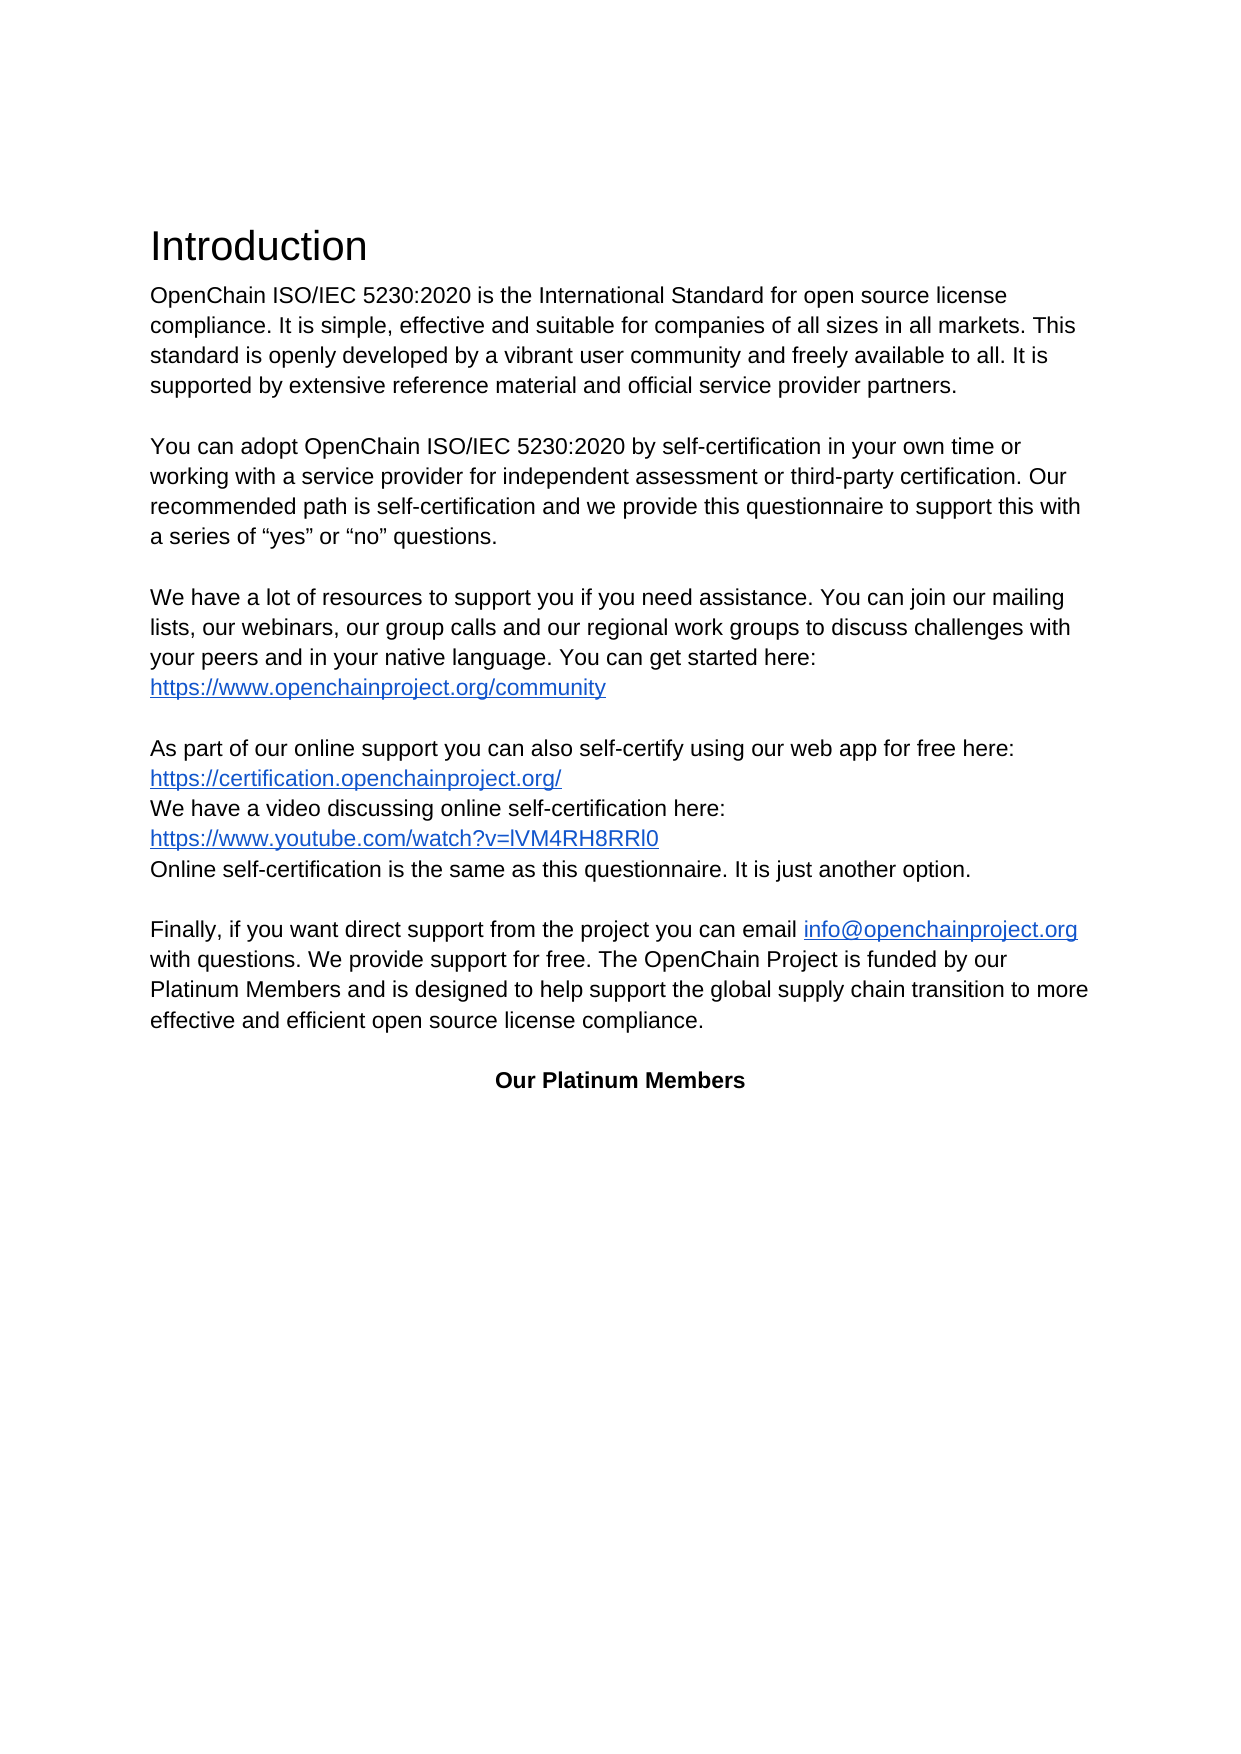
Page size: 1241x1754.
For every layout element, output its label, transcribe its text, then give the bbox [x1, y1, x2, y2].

text We have a video discussing online self-certification here: https://www.youtube.com/watch?v=lVM4RH8RRl0 [150, 795, 1090, 852]
text Our Platinum Members [150, 1067, 1090, 1093]
text You can adopt OpenChain ISO/IEC 5230:2020 by self-certification in your own time or working with a service provider for independent assessment or third-party certification. Our recommended path is self-certification and we provide this questionnaire to support this with a series of “yes” or “no” questions. [150, 433, 1090, 549]
text OpenChain ISO/IEC 5230:2020 is the International Standard for open source license compliance. It is simple, effective and suitable for companies of all sizes in all markets. This standard is openly developed by a vibrant user community and freely available to all. It is supported by extensive reference material and official service provider partners. [150, 282, 1090, 398]
text Online self-certification is the same as this questionnaire. It is just another option. [150, 856, 1090, 882]
text We have a lot of resources to support you if you need assistance. You can join our mailing lists, our webinars, our group calls and our regional work groups to discuss challenges with your peers and in your native language. You can get started here: [150, 584, 1090, 670]
text Finally, if you want direct support from the project you can email info@openchainproject.org with questions. We provide support for free. The OpenChain Project is funded by our Platinum Members and is designed to help support the global supply chain transition to more effective and efficient open source license compliance. [150, 916, 1090, 1033]
text https://www.openchainproject.org/community [150, 674, 1090, 701]
subtitle Introduction [150, 221, 1090, 269]
text As part of our online support you can also self-certify using our web app for free here: https://certification.openchainproject.org/ [150, 735, 1090, 791]
